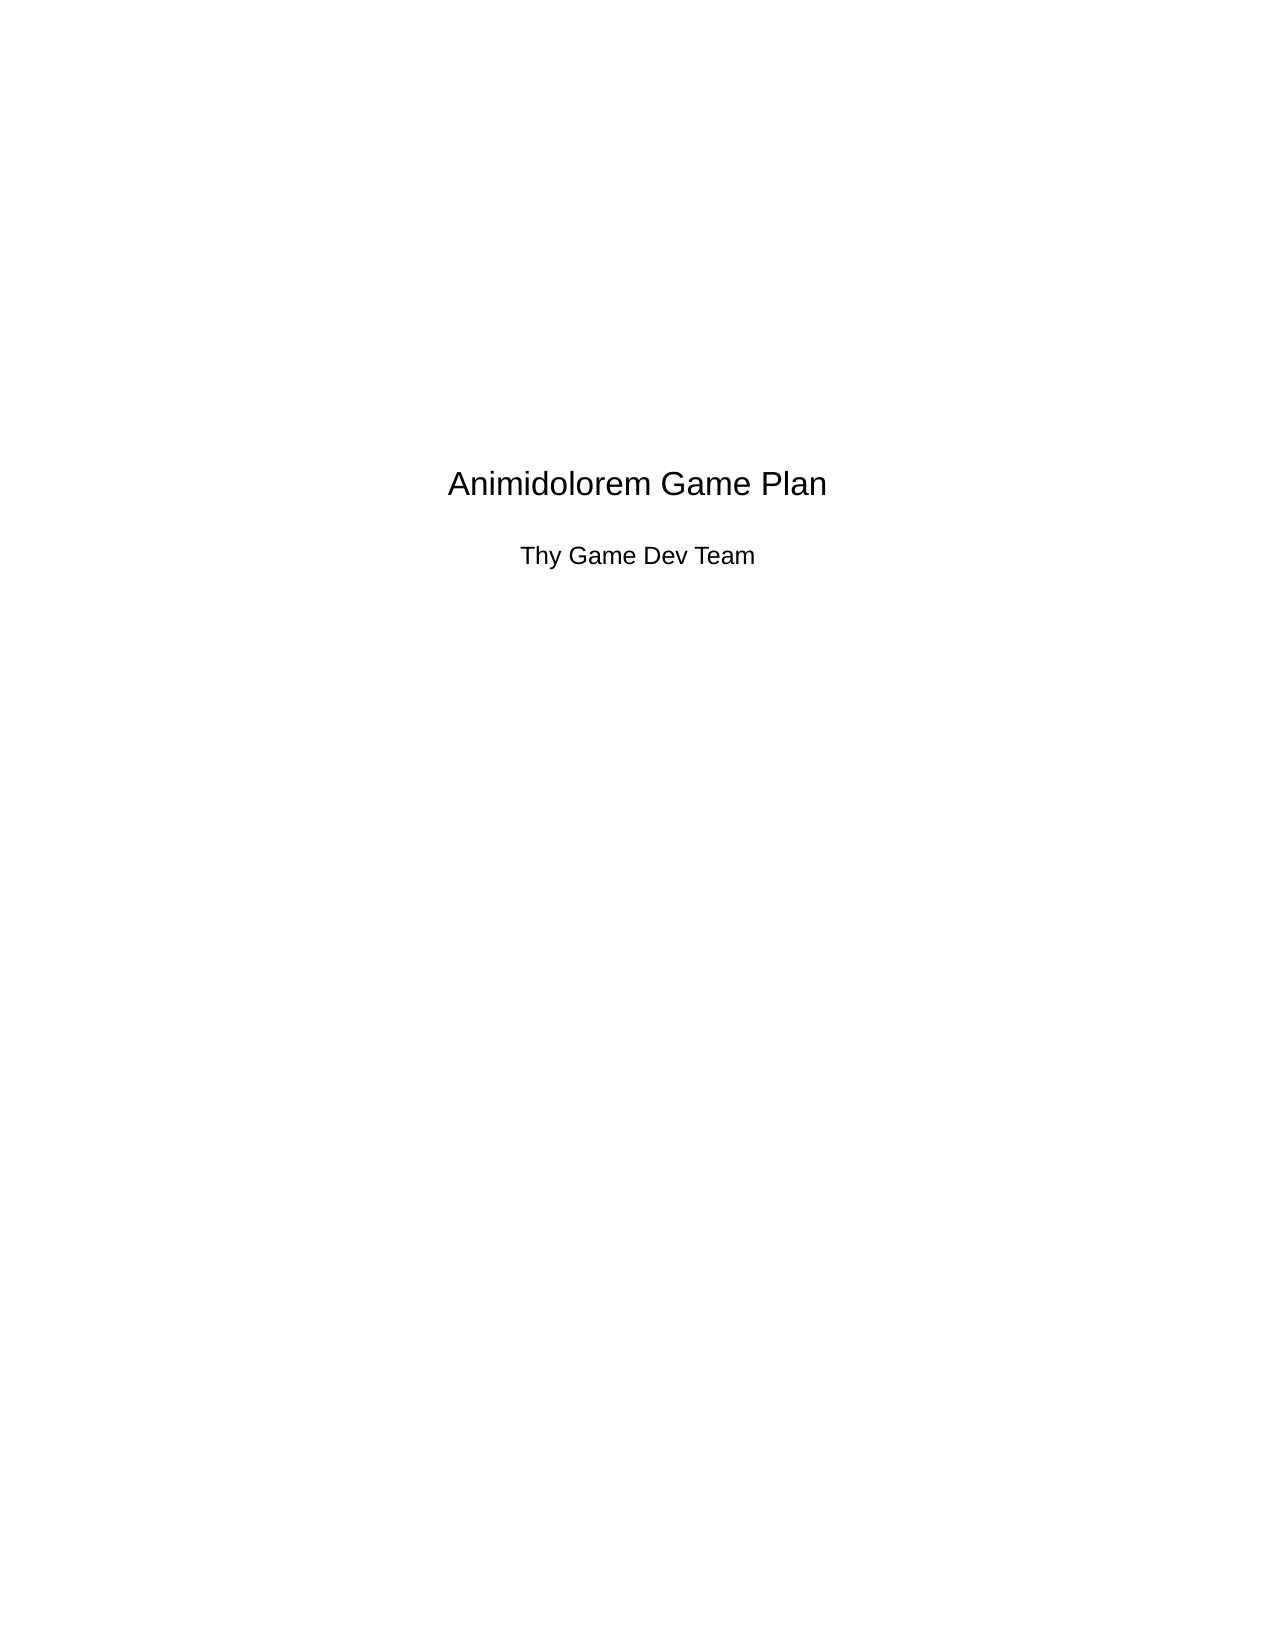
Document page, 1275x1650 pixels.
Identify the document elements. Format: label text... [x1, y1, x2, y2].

text Animidolorem Game Plan [118, 464, 1157, 502]
text Thy Game Dev Team [118, 541, 1157, 570]
